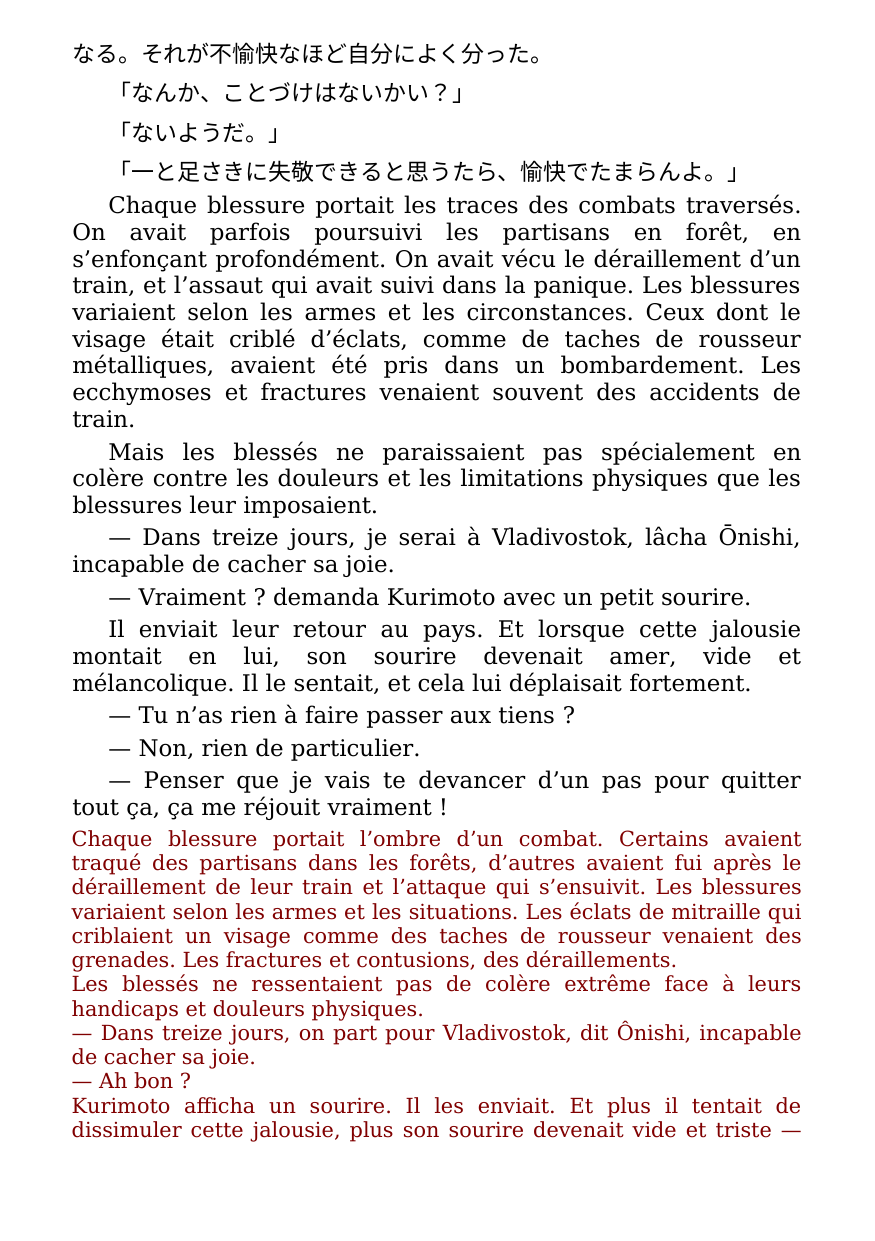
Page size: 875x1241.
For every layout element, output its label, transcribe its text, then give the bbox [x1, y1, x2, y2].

text — Dans treize jours, on part pour Vladivostok, dit Ônishi, incapable de cacher sa joie. [71, 1021, 803, 1069]
text Mais les blessés ne paraissaient pas spécialement en colère contre les douleurs et les limitations physiques que les blessures leur imposaient. [72, 439, 802, 519]
text Les blessés ne ressentaient pas de colère extrême face à leurs handicaps et douleurs physiques. [71, 972, 803, 1021]
text Chaque blessure portait l’ombre d’un combat. Certains avaient traqué des partisans dans les forêts, d’autres avaient fui après le déraillement de leur train et l’attaque qui s’ensuivit. Les blessures variaient selon les armes et les situations. Les éclats de mitraille qui criblaient un visage comme des taches de rousseur venaient des grenades. Les fractures et contusions, des déraillements. [71, 827, 803, 972]
text — Penser que je vais te devancer d’un pas pour quitter tout ça, ça me réjouit vraiment ! [72, 768, 802, 821]
text Chaque blessure portait les traces des combats traversés. On avait parfois poursuivi les partisans en forêt, en s’enfonçant profondément. On avait vécu le déraillement d’un train, et l’assaut qui avait suivi dans la panique. Les blessures variaient selon les armes et les circonstances. Ceux dont le visage était criblé d’éclats, comme de taches de rousseur métalliques, avaient été pris dans un bombardement. Les ecchymoses et fractures venaient souvent des accidents de train. [72, 193, 802, 433]
text Il enviait leur retour au pays. Et lorsque cette jalousie montait en lui, son sourire devenait amer, vide et mélancolique. Il le sentait, et cela lui déplaisait fortement. [72, 616, 802, 696]
text 「一と足さきに失敬できると思うたら、愉快でたまらんよ。」 [72, 153, 802, 187]
text 「なんか、ことづけはないかい？」 [72, 75, 802, 108]
text — Tu n’as rien à faire passer aux tiens ? [72, 702, 802, 729]
text — Non, rien de particulier. [72, 735, 802, 762]
text なる。それが不愉快なほど自分によく分った。 [72, 36, 802, 69]
text — Dans treize jours, je serai à Vladivostok, lâcha Ōnishi, incapable de cacher sa joie. [72, 524, 802, 578]
text — Vraiment ? demanda Kurimoto avec un petit sourire. [72, 584, 802, 611]
text — Ah bon ? [71, 1069, 803, 1094]
text Kurimoto afficha un sourire. Il les enviait. Et plus il tentait de dissimuler cette jalousie, plus son sourire devenait vide et triste — [71, 1094, 803, 1142]
text 「ないようだ。」 [72, 114, 802, 148]
